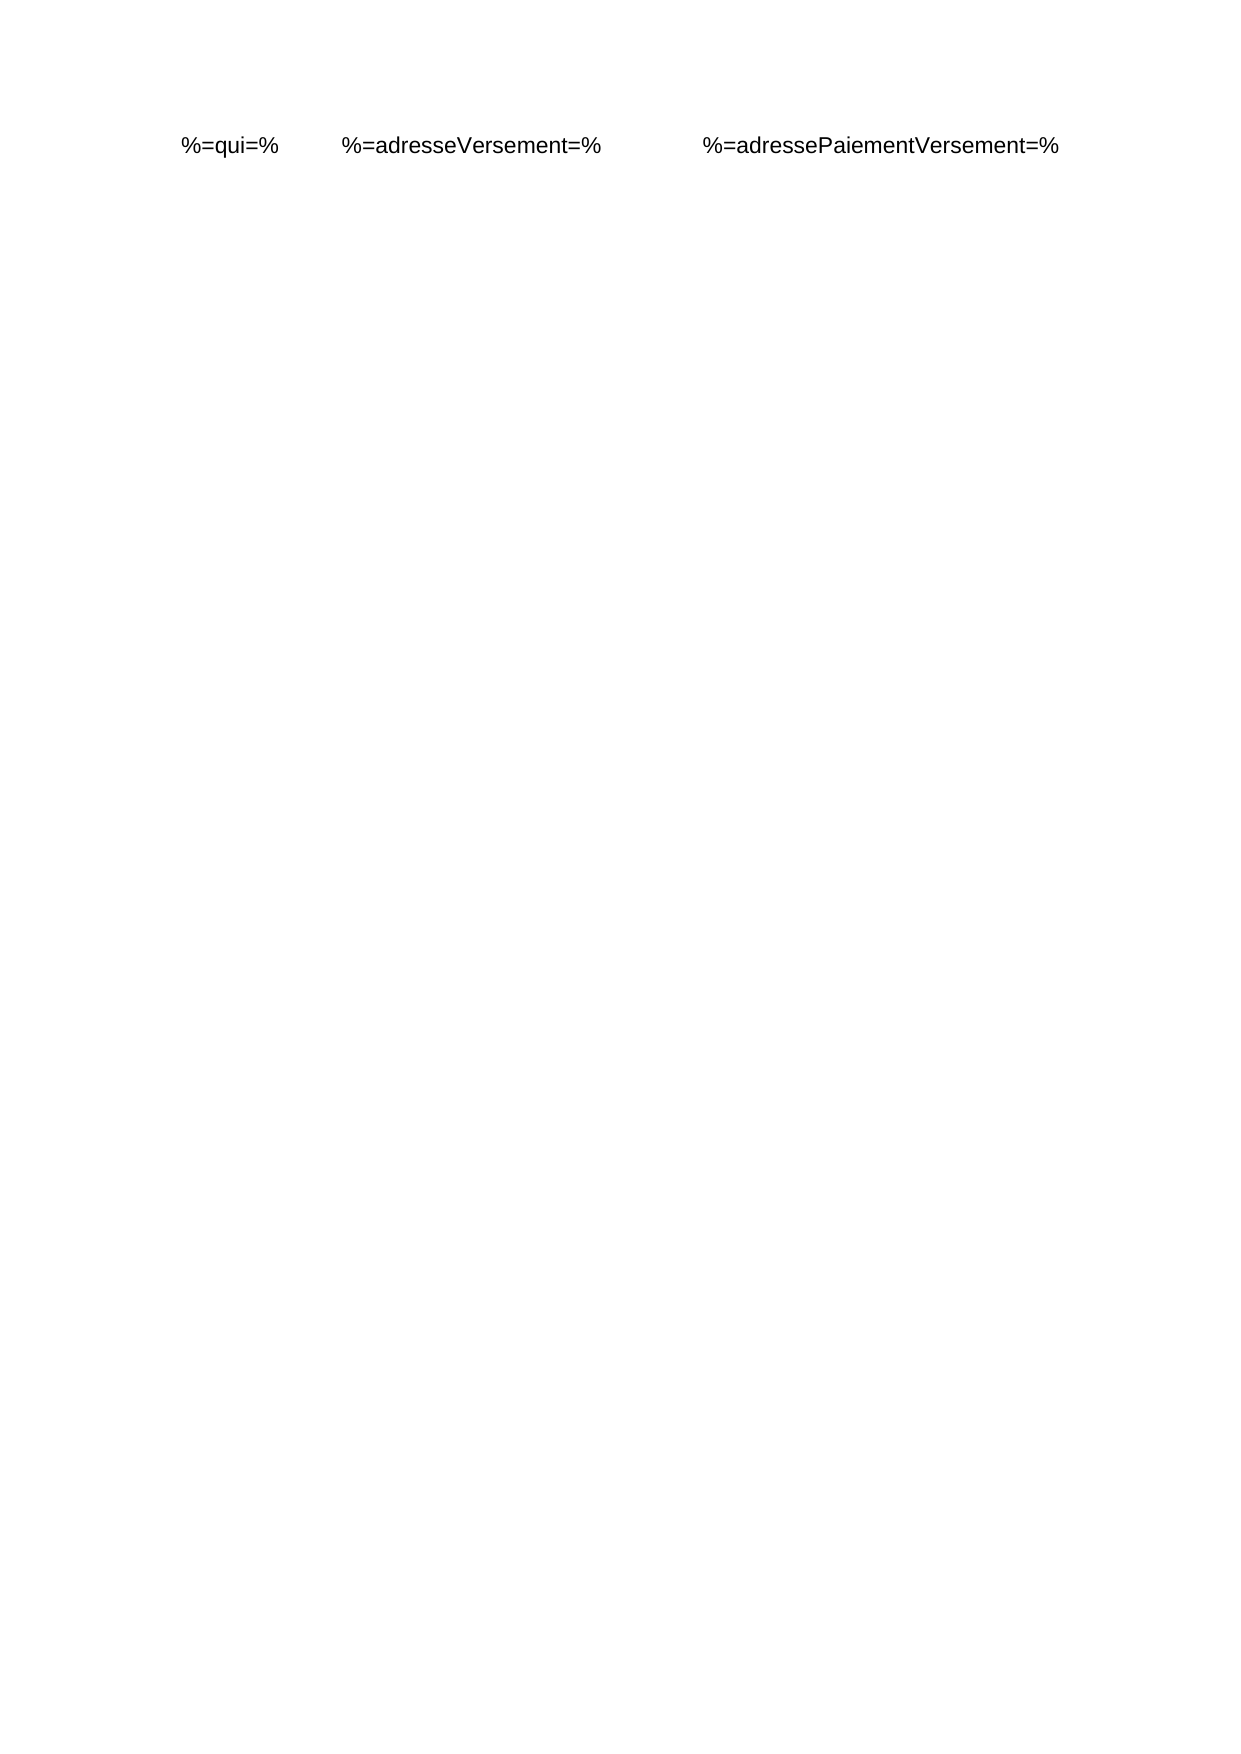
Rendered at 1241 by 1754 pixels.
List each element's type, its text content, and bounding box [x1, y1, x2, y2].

table_header %=adresseVersement=% [341, 133, 702, 159]
table_header %=adressePaiementVersement=% [703, 133, 1123, 159]
table_header %=qui=% [118, 133, 341, 159]
